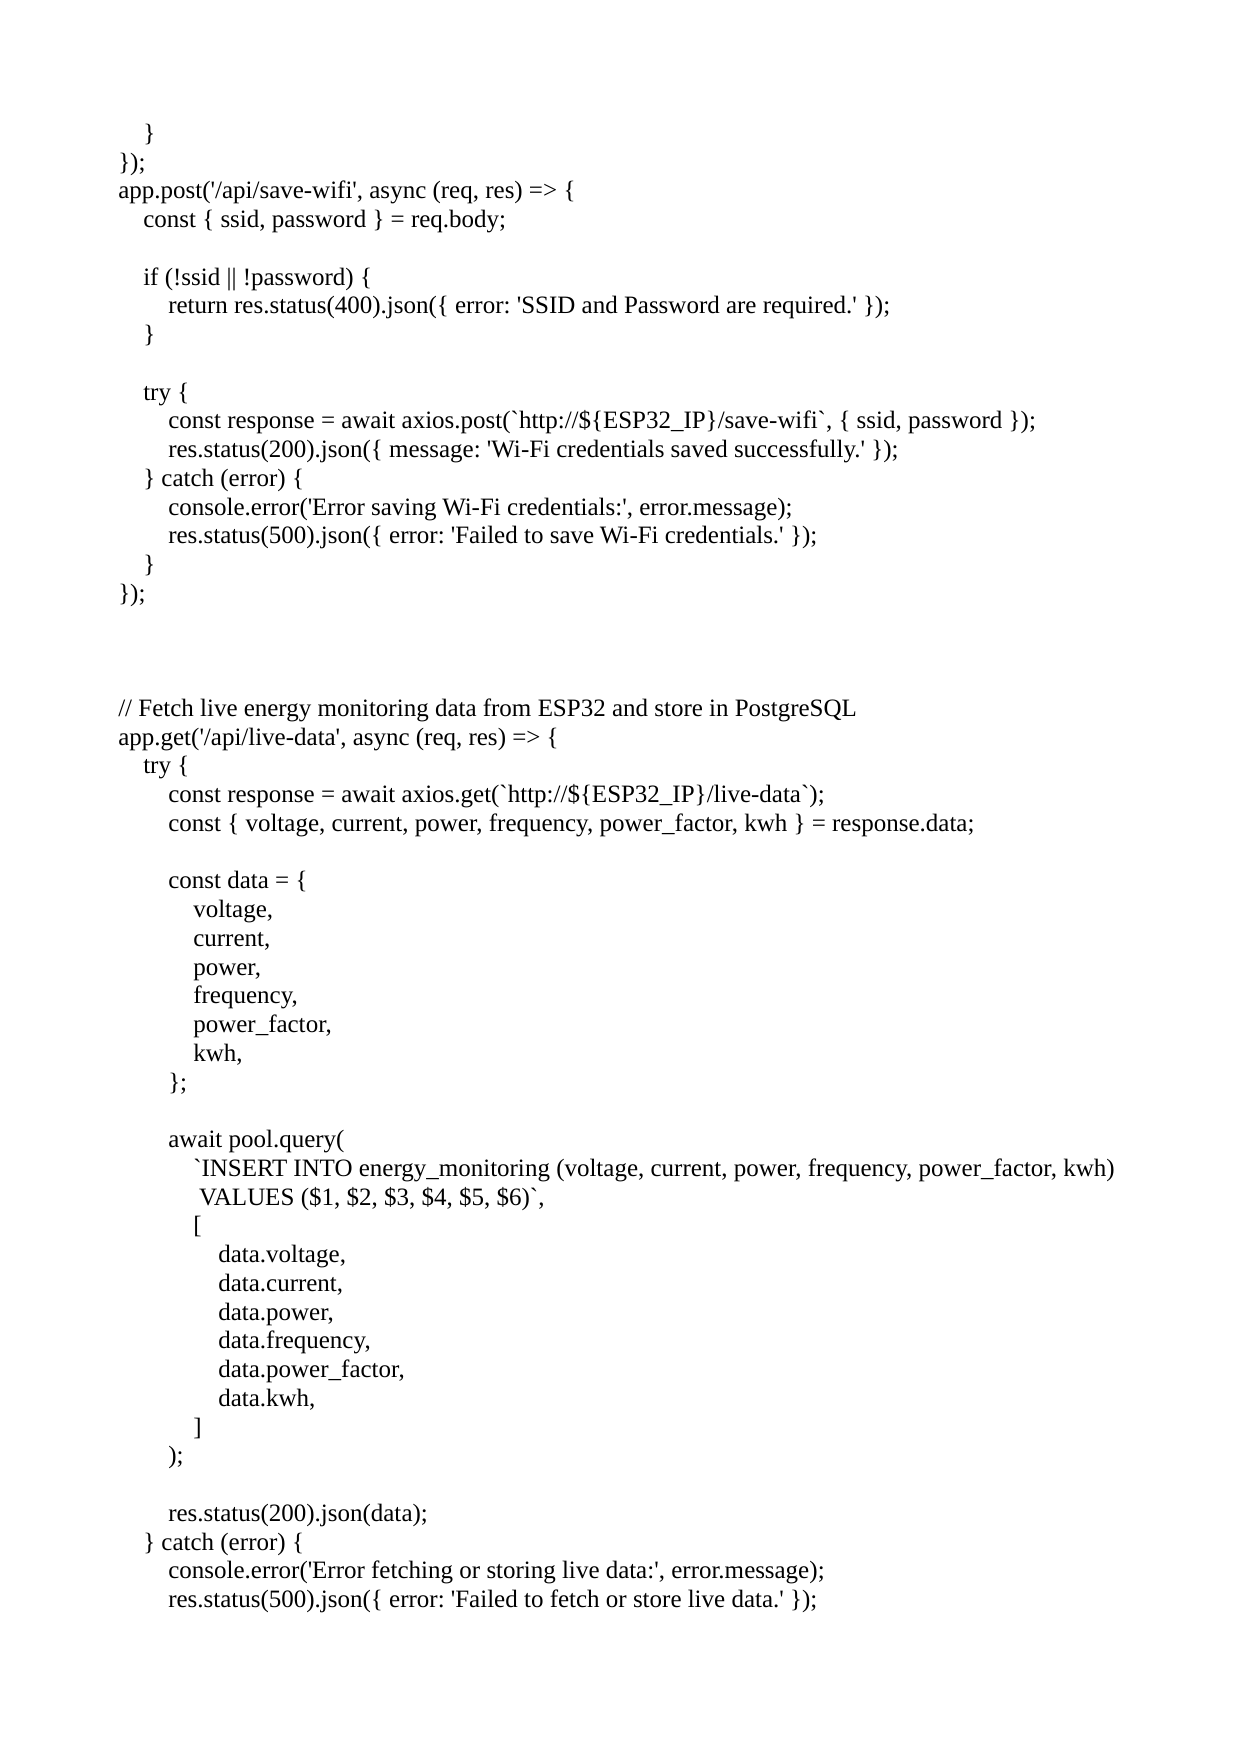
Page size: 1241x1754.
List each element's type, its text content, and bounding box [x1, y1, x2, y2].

text try { [118, 751, 1122, 779]
text res.status(500).json({ error: 'Failed to save Wi-Fi credentials.' }); [118, 521, 1122, 549]
text try { [118, 377, 1122, 406]
text console.error('Error fetching or storing live data:', error.message); [118, 1556, 1122, 1584]
text }); [118, 578, 1122, 607]
text ); [118, 1441, 1122, 1469]
text } [118, 549, 1122, 578]
text data.power_factor, [118, 1354, 1122, 1383]
text } catch (error) { [118, 463, 1122, 492]
text const { ssid, password } = req.body; [118, 204, 1122, 233]
text const data = { [118, 866, 1122, 894]
text const response = await axios.get(`http://${ESP32_IP}/live-data`); [118, 779, 1122, 808]
text kwh, [118, 1038, 1122, 1067]
text console.error('Error saving Wi-Fi credentials:', error.message); [118, 492, 1122, 521]
text // Fetch live energy monitoring data from ESP32 and store in PostgreSQL [118, 693, 1122, 722]
text res.status(200).json({ message: 'Wi-Fi credentials saved successfully.' }); [118, 434, 1122, 463]
text ] [118, 1412, 1122, 1441]
text } catch (error) { [118, 1527, 1122, 1556]
text frequency, [118, 981, 1122, 1009]
text VALUES ($1, $2, $3, $4, $5, $6)`, [118, 1182, 1122, 1211]
text if (!ssid || !password) { [118, 262, 1122, 291]
text voltage, [118, 894, 1122, 923]
text data.kwh, [118, 1383, 1122, 1412]
text data.power, [118, 1297, 1122, 1326]
text app.get('/api/live-data', async (req, res) => { [118, 722, 1122, 751]
text res.status(500).json({ error: 'Failed to fetch or store live data.' }); [118, 1584, 1122, 1613]
text [ [118, 1211, 1122, 1239]
text const { voltage, current, power, frequency, power_factor, kwh } = response.data; [118, 808, 1122, 837]
text power_factor, [118, 1009, 1122, 1038]
text }); [118, 147, 1122, 176]
text const response = await axios.post(`http://${ESP32_IP}/save-wifi`, { ssid, password }); [118, 406, 1122, 434]
text } [118, 319, 1122, 348]
text current, [118, 923, 1122, 952]
text return res.status(400).json({ error: 'SSID and Password are required.' }); [118, 291, 1122, 319]
text data.voltage, [118, 1239, 1122, 1268]
text }; [118, 1067, 1122, 1096]
text data.frequency, [118, 1326, 1122, 1354]
text } [118, 118, 1122, 147]
text power, [118, 952, 1122, 981]
text `INSERT INTO energy_monitoring (voltage, current, power, frequency, power_factor, kwh) [118, 1153, 1122, 1182]
text res.status(200).json(data); [118, 1498, 1122, 1527]
text app.post('/api/save-wifi', async (req, res) => { [118, 176, 1122, 204]
text await pool.query( [118, 1124, 1122, 1153]
text data.current, [118, 1268, 1122, 1297]
